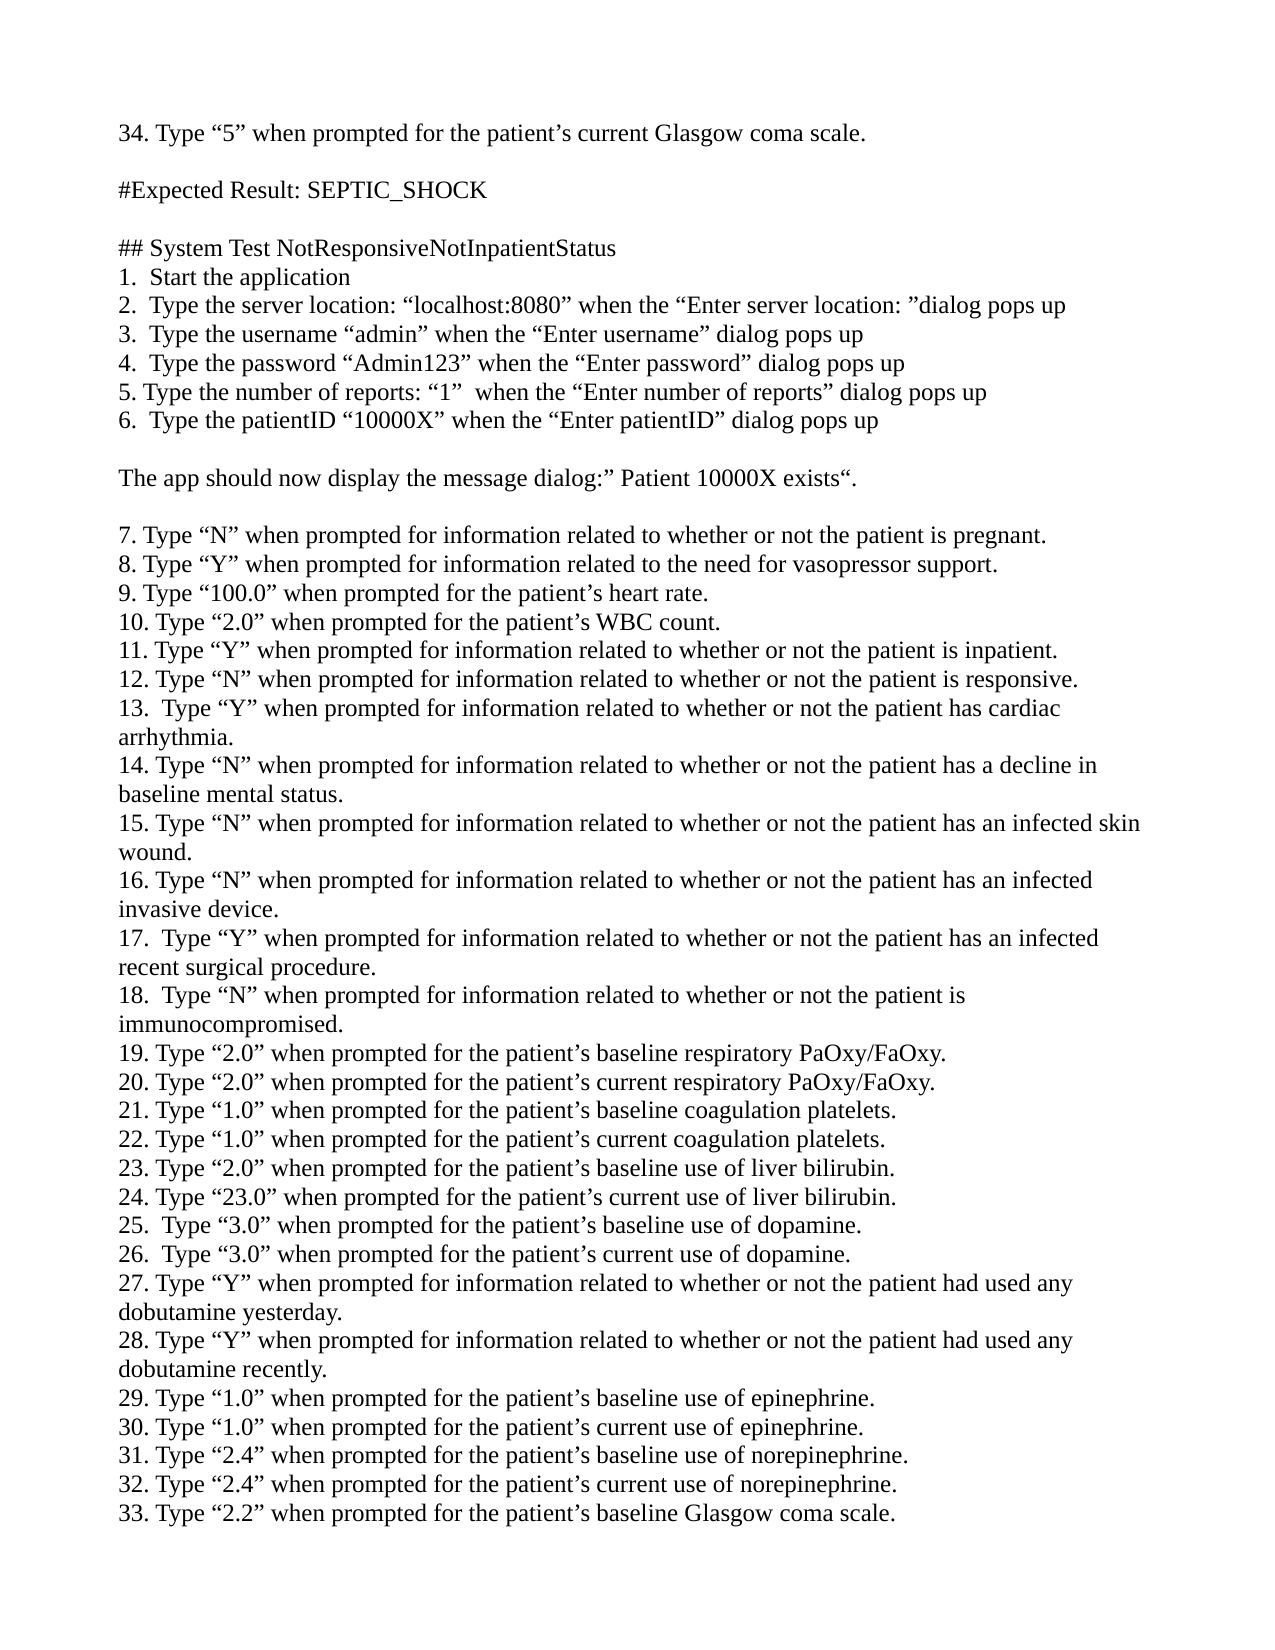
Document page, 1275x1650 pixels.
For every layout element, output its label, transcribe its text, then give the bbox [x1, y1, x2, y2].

text 19. Type “2.0” when prompted for the patient’s baseline respiratory PaOxy/FaOxy. [118, 1038, 1157, 1067]
text 29. Type “1.0” when prompted for the patient’s baseline use of epinephrine. [118, 1383, 1157, 1412]
text 27. Type “Y” when prompted for information related to whether or not the patient had used any dobutamine yesterday. [118, 1268, 1157, 1326]
text 33. Type “2.2” when prompted for the patient’s baseline Glasgow coma scale. [118, 1498, 1157, 1527]
text 31. Type “2.4” when prompted for the patient’s baseline use of norepinephrine. [118, 1441, 1157, 1469]
text The app should now display the message dialog:” Patient 10000X exists“. [118, 463, 1157, 492]
text 26. Type “3.0” when prompted for the patient’s current use of dopamine. [118, 1239, 1157, 1268]
text 11. Type “Y” when prompted for information related to whether or not the patient is inpatient. [118, 636, 1157, 664]
text 34. Type “5” when prompted for the patient’s current Glasgow coma scale. [118, 118, 1157, 147]
text 1. Start the application [118, 262, 1157, 291]
text 17. Type “Y” when prompted for information related to whether or not the patient has an infected recent surgical procedure. [118, 923, 1157, 981]
text 13. Type “Y” when prompted for information related to whether or not the patient has cardiac arrhythmia. [118, 693, 1157, 751]
text 8. Type “Y” when prompted for information related to the need for vasopressor support. [118, 549, 1157, 578]
text 2. Type the server location: “localhost:8080” when the “Enter server location: ”dialog pops up [118, 291, 1157, 319]
text 32. Type “2.4” when prompted for the patient’s current use of norepinephrine. [118, 1469, 1157, 1498]
text 24. Type “23.0” when prompted for the patient’s current use of liver bilirubin. [118, 1182, 1157, 1211]
text 16. Type “N” when prompted for information related to whether or not the patient has an infected invasive device. [118, 866, 1157, 923]
text 21. Type “1.0” when prompted for the patient’s baseline coagulation platelets. [118, 1096, 1157, 1124]
text 5. Type the number of reports: “1” when the “Enter number of reports” dialog pops up [118, 377, 1157, 406]
text ## System Test NotResponsiveNotInpatientStatus [118, 233, 1157, 262]
text 4. Type the password “Admin123” when the “Enter password” dialog pops up [118, 348, 1157, 377]
text 10. Type “2.0” when prompted for the patient’s WBC count. [118, 607, 1157, 636]
text 20. Type “2.0” when prompted for the patient’s current respiratory PaOxy/FaOxy. [118, 1067, 1157, 1096]
text 25. Type “3.0” when prompted for the patient’s baseline use of dopamine. [118, 1211, 1157, 1239]
text #Expected Result: SEPTIC_SHOCK [118, 176, 1157, 204]
text 7. Type “N” when prompted for information related to whether or not the patient is pregnant. [118, 521, 1157, 549]
text 6. Type the patientID “10000X” when the “Enter patientID” dialog pops up [118, 406, 1157, 434]
text 12. Type “N” when prompted for information related to whether or not the patient is responsive. [118, 664, 1157, 693]
text 18. Type “N” when prompted for information related to whether or not the patient is immunocompromised. [118, 981, 1157, 1038]
text 3. Type the username “admin” when the “Enter username” dialog pops up [118, 319, 1157, 348]
text 30. Type “1.0” when prompted for the patient’s current use of epinephrine. [118, 1412, 1157, 1441]
text 14. Type “N” when prompted for information related to whether or not the patient has a decline in baseline mental status. [118, 751, 1157, 808]
text 28. Type “Y” when prompted for information related to whether or not the patient had used any dobutamine recently. [118, 1326, 1157, 1383]
text 15. Type “N” when prompted for information related to whether or not the patient has an infected skin wound. [118, 808, 1157, 866]
text 22. Type “1.0” when prompted for the patient’s current coagulation platelets. [118, 1124, 1157, 1153]
text 23. Type “2.0” when prompted for the patient’s baseline use of liver bilirubin. [118, 1153, 1157, 1182]
text 9. Type “100.0” when prompted for the patient’s heart rate. [118, 578, 1157, 607]
